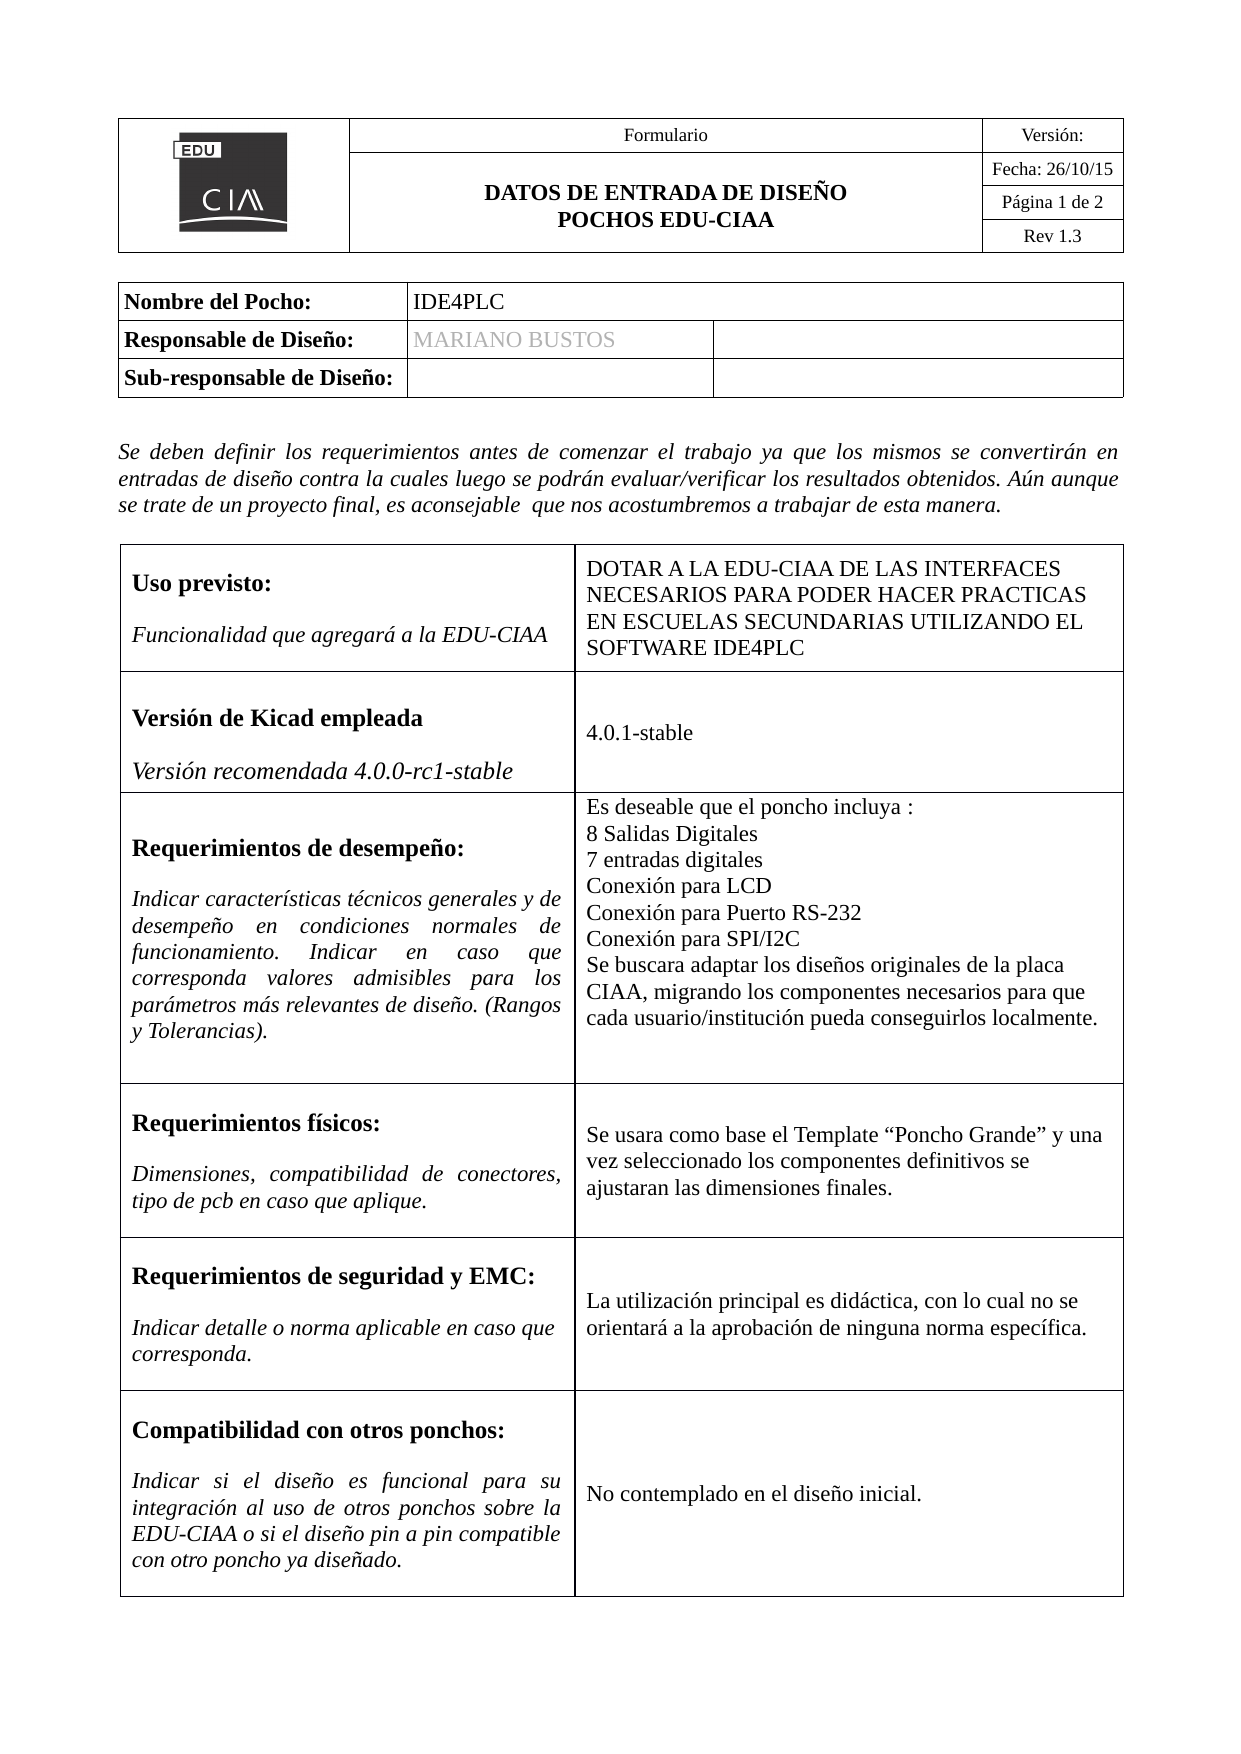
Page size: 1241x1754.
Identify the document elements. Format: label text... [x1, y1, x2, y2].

table_header DOTAR A LA EDU-CIAA DE LAS INTERFACES NECESARIOS PARA PODER HACER PRACTICAS EN ESCUELAS SECUNDARIAS UTILIZANDO EL SOFTWARE IDE4PLC [576, 545, 1123, 671]
table_cell Compatibilidad con otros ponchos: Indicar si el diseño es funcional para su integración al uso de otros ponchos sobre la EDU-CIAA o si el diseño pin a pin compatible con otro poncho ya diseñado. [121, 1391, 574, 1596]
table_cell Requerimientos físicos: Dimensiones, compatibilidad de conectores, tipo de pcb en caso que aplique. [121, 1084, 574, 1237]
table_header Uso previsto: Funcionalidad que agregará a la EDU-CIAA [121, 545, 574, 671]
text Se deben definir los requerimientos antes de comenzar el trabajo ya que los mismos se convertirán en entradas de diseño contra la cuales luego se podrán evaluar/verificar los resultados obtenidos. Aún aunque se trate de un proyecto final, es aconsejable que nos acostumbremos a trabajar de esta manera. [118, 438, 1122, 517]
table_cell Versión de Kicad empleada Versión recomendada 4.0.0-rc1-stable [121, 672, 574, 792]
table_cell [714, 359, 1123, 397]
table_cell Responsable de Diseño: [119, 321, 407, 358]
table_header IDE4PLC [408, 283, 1123, 320]
table_cell La utilización principal es didáctica, con lo cual no se orientará a la aprobación de ninguna norma específica. [576, 1238, 1123, 1390]
table_cell No contemplado en el diseño inicial. [576, 1391, 1123, 1596]
table_cell Es deseable que el poncho incluya : 8 Salidas Digitales 7 entradas digitales Conexión para LCD Conexión para Puerto RS-232 Conexión para SPI/I2C Se buscara adaptar los diseños originales de la placa CIAA, migrando los componentes necesarios para que cada usuario/institución pueda conseguirlos localmente. [576, 793, 1123, 1083]
table_cell Sub-responsable de Diseño: [119, 359, 407, 397]
table_cell 4.0.1-stable [576, 672, 1123, 792]
table_header Nombre del Pocho: [119, 283, 407, 320]
table_cell [408, 359, 713, 397]
table_cell MARIANO BUSTOS [408, 321, 713, 358]
table_cell Requerimientos de seguridad y EMC: Indicar detalle o norma aplicable en caso que corresponda. [121, 1238, 574, 1390]
table_cell Se usara como base el Template “Poncho Grande” y una vez seleccionado los componentes definitivos se ajustaran las dimensiones finales. [576, 1084, 1123, 1237]
table_cell [714, 321, 1123, 358]
table_cell Requerimientos de desempeño: Indicar características técnicos generales y de desempeño en condiciones normales de funcionamiento. Indicar en caso que corresponda valores admisibles para los parámetros más relevantes de diseño. (Rangos y Tolerancias). [121, 793, 574, 1083]
